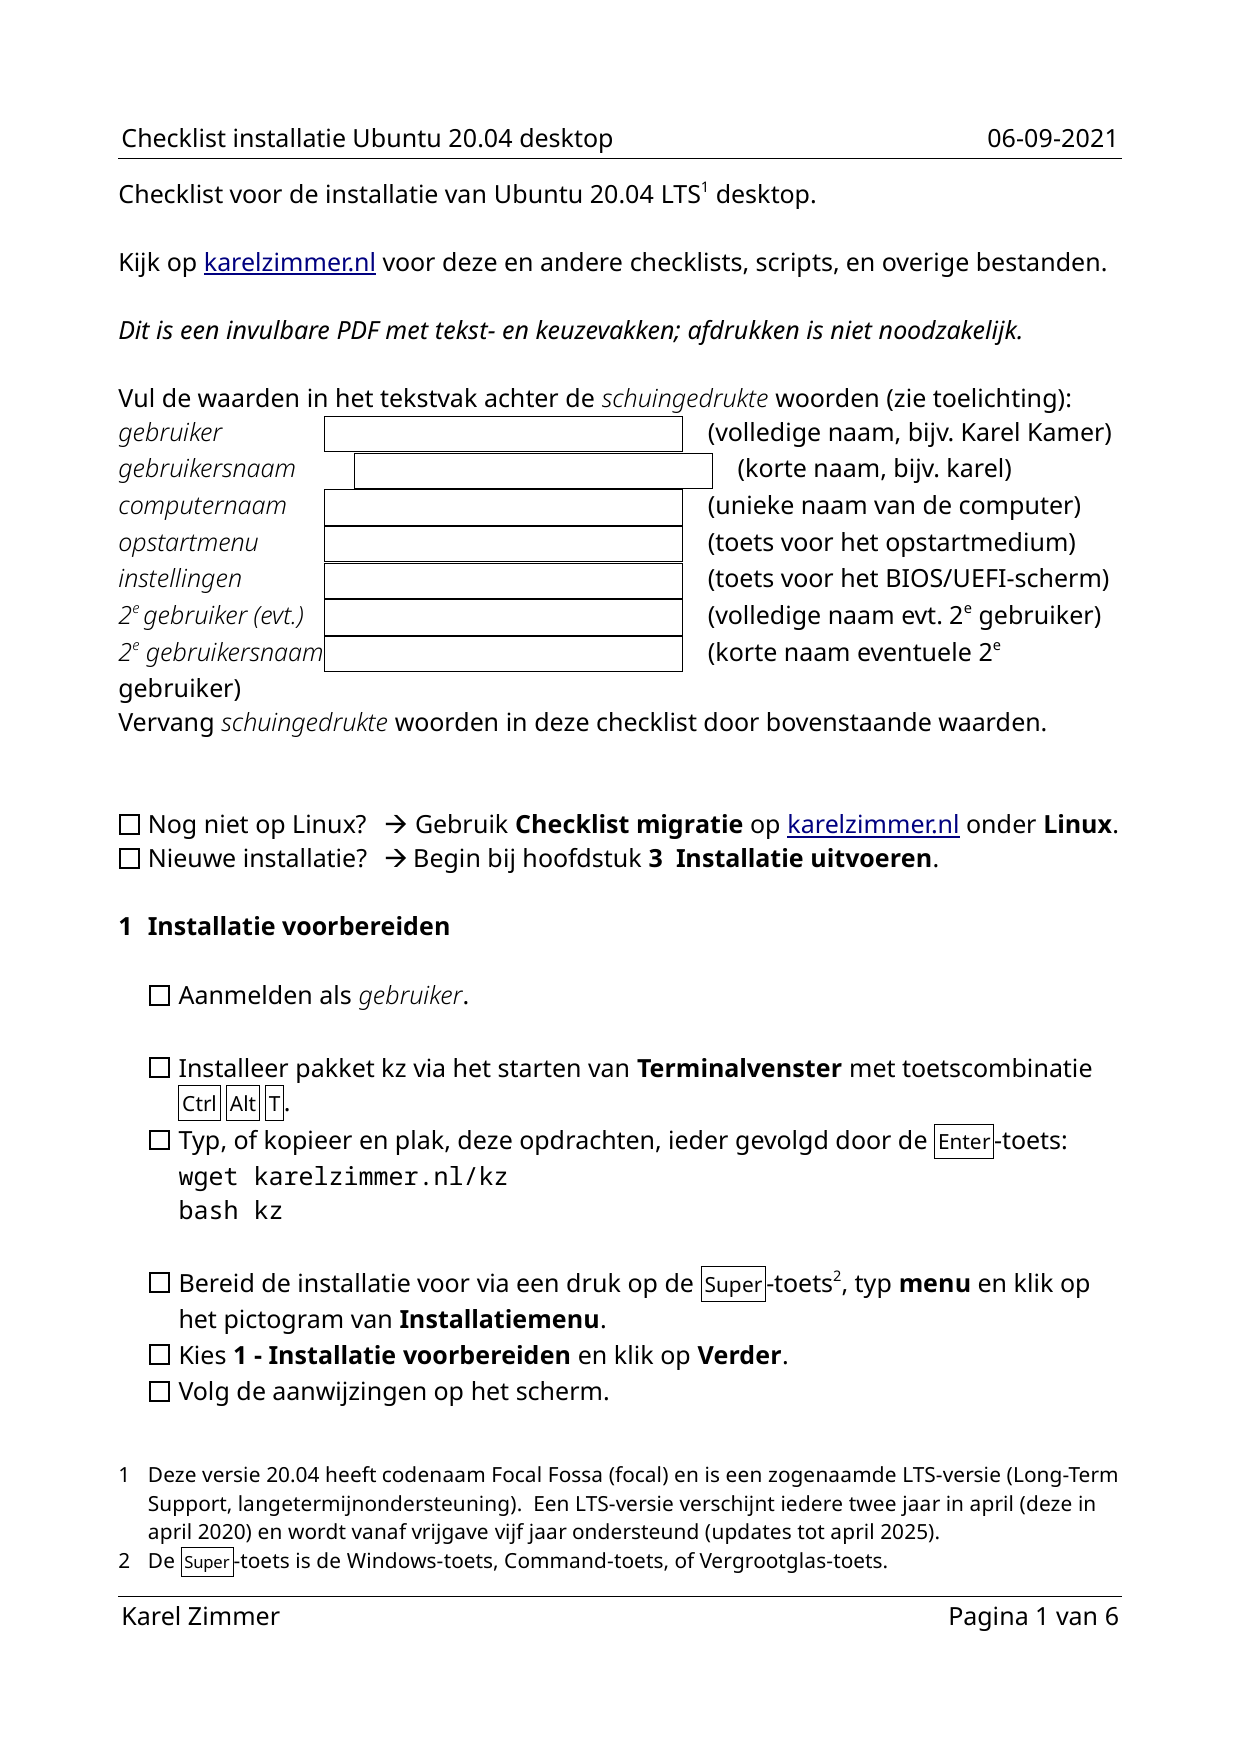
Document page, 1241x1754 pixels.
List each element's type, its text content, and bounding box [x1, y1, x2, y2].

text Checklist voor de installatie van Ubuntu 20.04 LTS desktop. [118, 177, 1122, 211]
text Nieuwe installatie?  Begin bij hoofdstuk 2 Installatie uitvoeren. [118, 841, 1122, 875]
text gebruikersnaam (korte naam, bijv. karel) [118, 451, 1122, 488]
table_cell [141, 1373, 177, 1409]
table_cell [141, 1013, 177, 1049]
table_cell Typ, of kopieer en plak, deze opdrachten, ieder gevolgd door de Enter-toets: wget karelzimmer.nl/kz bash kz [177, 1122, 1120, 1228]
text computernaam [118, 488, 354, 525]
text 2e gebruikersnaam (korte naam eventuele 2e gebruiker) [118, 635, 1122, 705]
text (volledige naam evt. 2e gebruiker) [683, 598, 1122, 635]
table_cell Installeer pakket kz via het starten van Terminalvenster met toetscombinatie Ctrl Alt T. [177, 1050, 1120, 1122]
text instellingen (toets voor het BIOS/UEFI-scherm) [118, 561, 1122, 598]
table_cell Volg de aanwijzingen op het scherm. [177, 1373, 1120, 1409]
text gebruiker (volledige naam, bijv. Karel Kamer) [118, 415, 1122, 451]
text Vervang schuingedrukte woorden in deze checklist door bovenstaande waarden. [118, 705, 1122, 739]
text Nog niet op Linux?  Gebruik Checklist migratie op karelzimmer.nl onder Linux. [118, 807, 1122, 841]
table_cell [141, 1122, 177, 1228]
table_cell [177, 1228, 1120, 1264]
text Vul de waarden in het tekstvak achter de schuingedrukte woorden (zie toelichting): [118, 381, 1122, 415]
text Deze versie 20.04 heeft codenaam Focal Fossa (focal) en is een zogenaamde LTS-versie (Long-Term Support, langetermijnondersteuning). Een LTS-versie verschijnt iedere twee jaar in april (deze in april 2020) en wordt vanaf vrijgave vijf jaar ondersteund (updates tot april 2025). [118, 1460, 1122, 1546]
list Installatie voorbereiden [118, 909, 1122, 943]
table_cell [177, 1409, 1120, 1445]
table_cell Bereid de installatie voor via een druk op de Super-toets, typ menu en klik op het pictogram van Installatiemenu. [177, 1264, 1120, 1337]
table_cell [141, 1050, 177, 1122]
table_cell Kies 1 - Installatie voorbereiden en klik op Verder. [177, 1337, 1120, 1373]
text (toets voor het opstartmedium) [683, 525, 1122, 561]
text Dit is een invulbare PDF met tekst- en keuzevakken; afdrukken is niet noodzakelijk. [118, 313, 1122, 347]
table_cell [141, 1264, 177, 1337]
table_cell [177, 1013, 1120, 1049]
text (unieke naam van de computer) [683, 488, 1122, 525]
text 2e gebruiker (evt.) [118, 598, 324, 635]
table_cell [141, 1228, 177, 1264]
text Kijk op karelzimmer.nl voor deze en andere checklists, scripts, en overige bestanden. [118, 245, 1122, 279]
table_header Aanmelden als gebruiker. [177, 977, 1120, 1013]
text opstartmenu [118, 525, 324, 561]
table_header [141, 977, 177, 1013]
table_cell [141, 1409, 177, 1445]
table_cell [141, 1337, 177, 1373]
